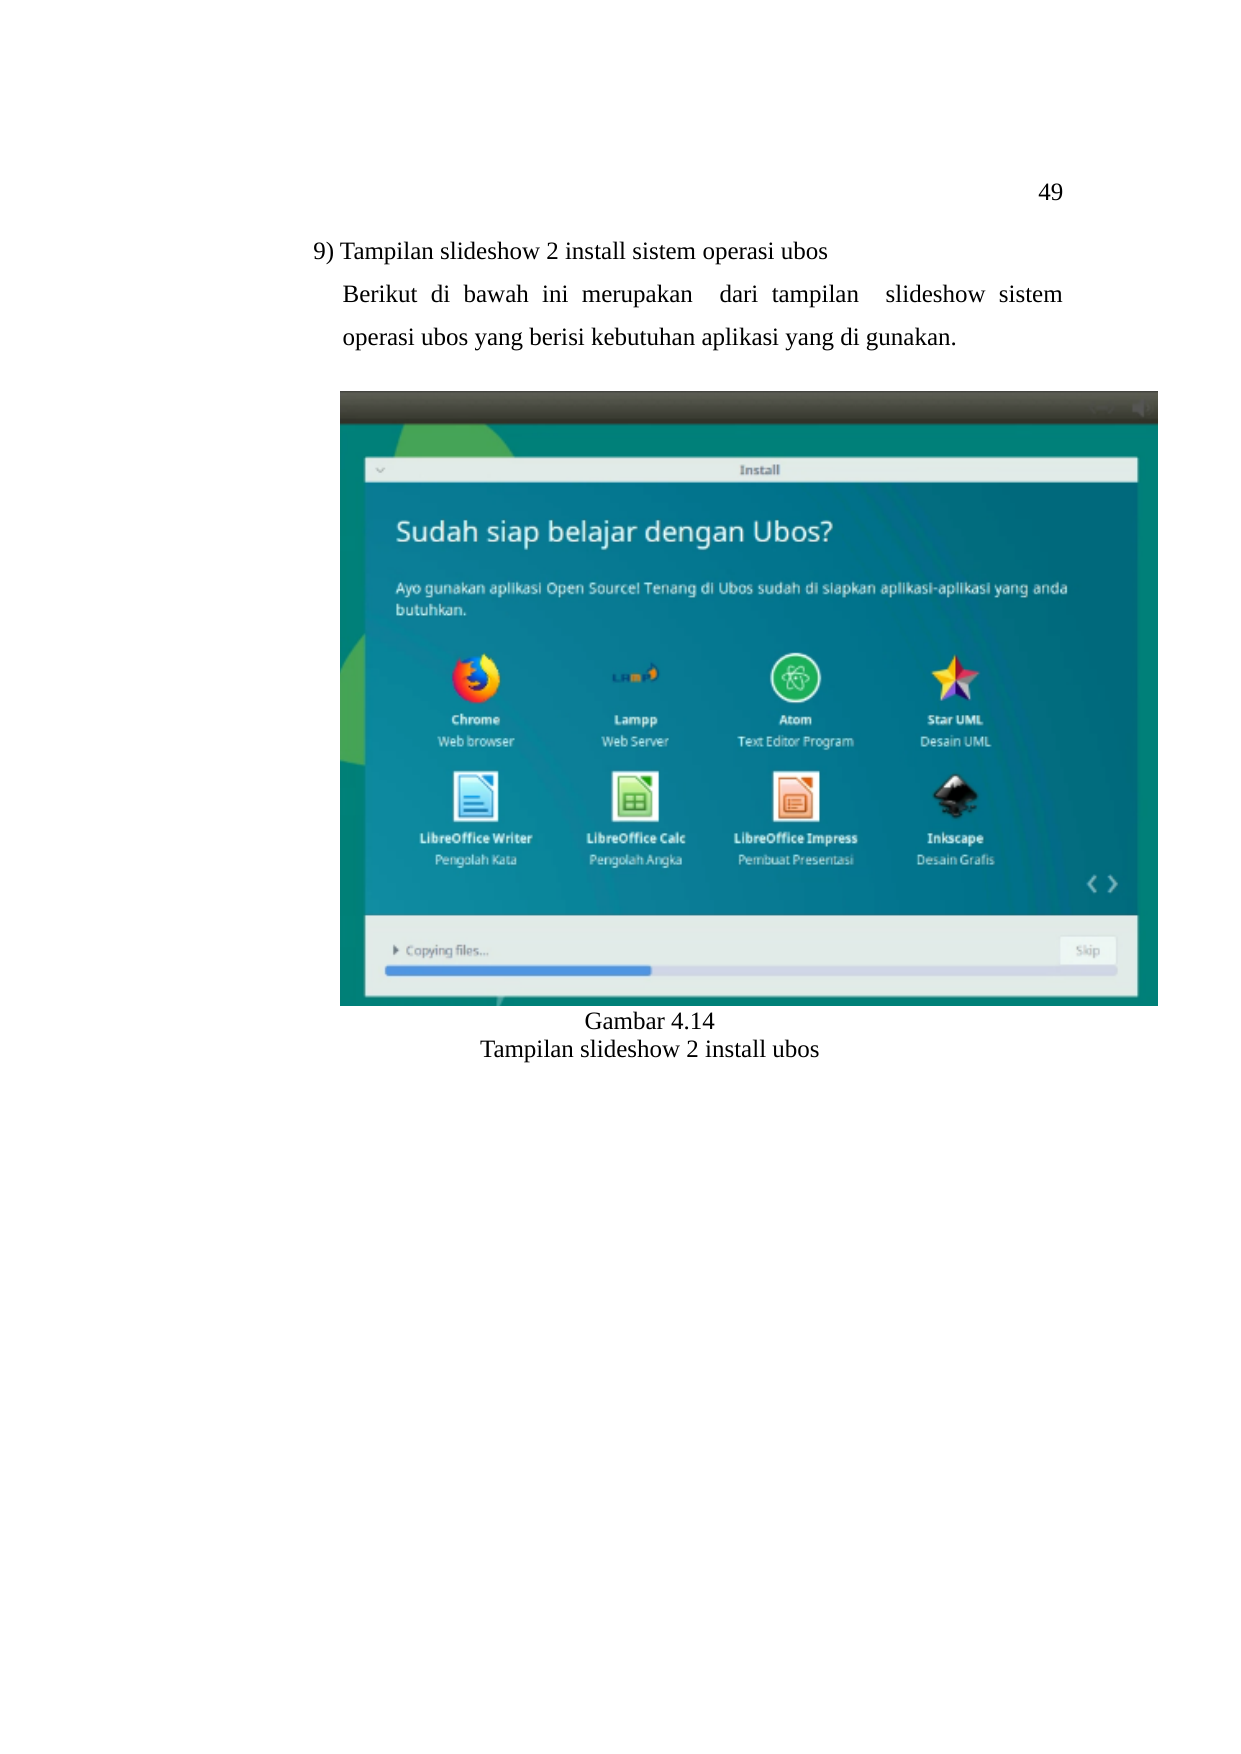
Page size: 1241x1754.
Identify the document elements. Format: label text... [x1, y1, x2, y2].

text Tampilan slideshow 2 install ubos [236, 1034, 1063, 1063]
text Gambar 4.14 [236, 366, 1063, 1034]
picture [340, 391, 1158, 1006]
text 9) Tampilan slideshow 2 install sistem operasi ubos [313, 236, 1063, 265]
text Berikut di bawah ini merupakan dari tampilan slideshow sistem operasi ubos yang berisi kebutuhan aplikasi yang di gunakan. [342, 279, 1063, 351]
